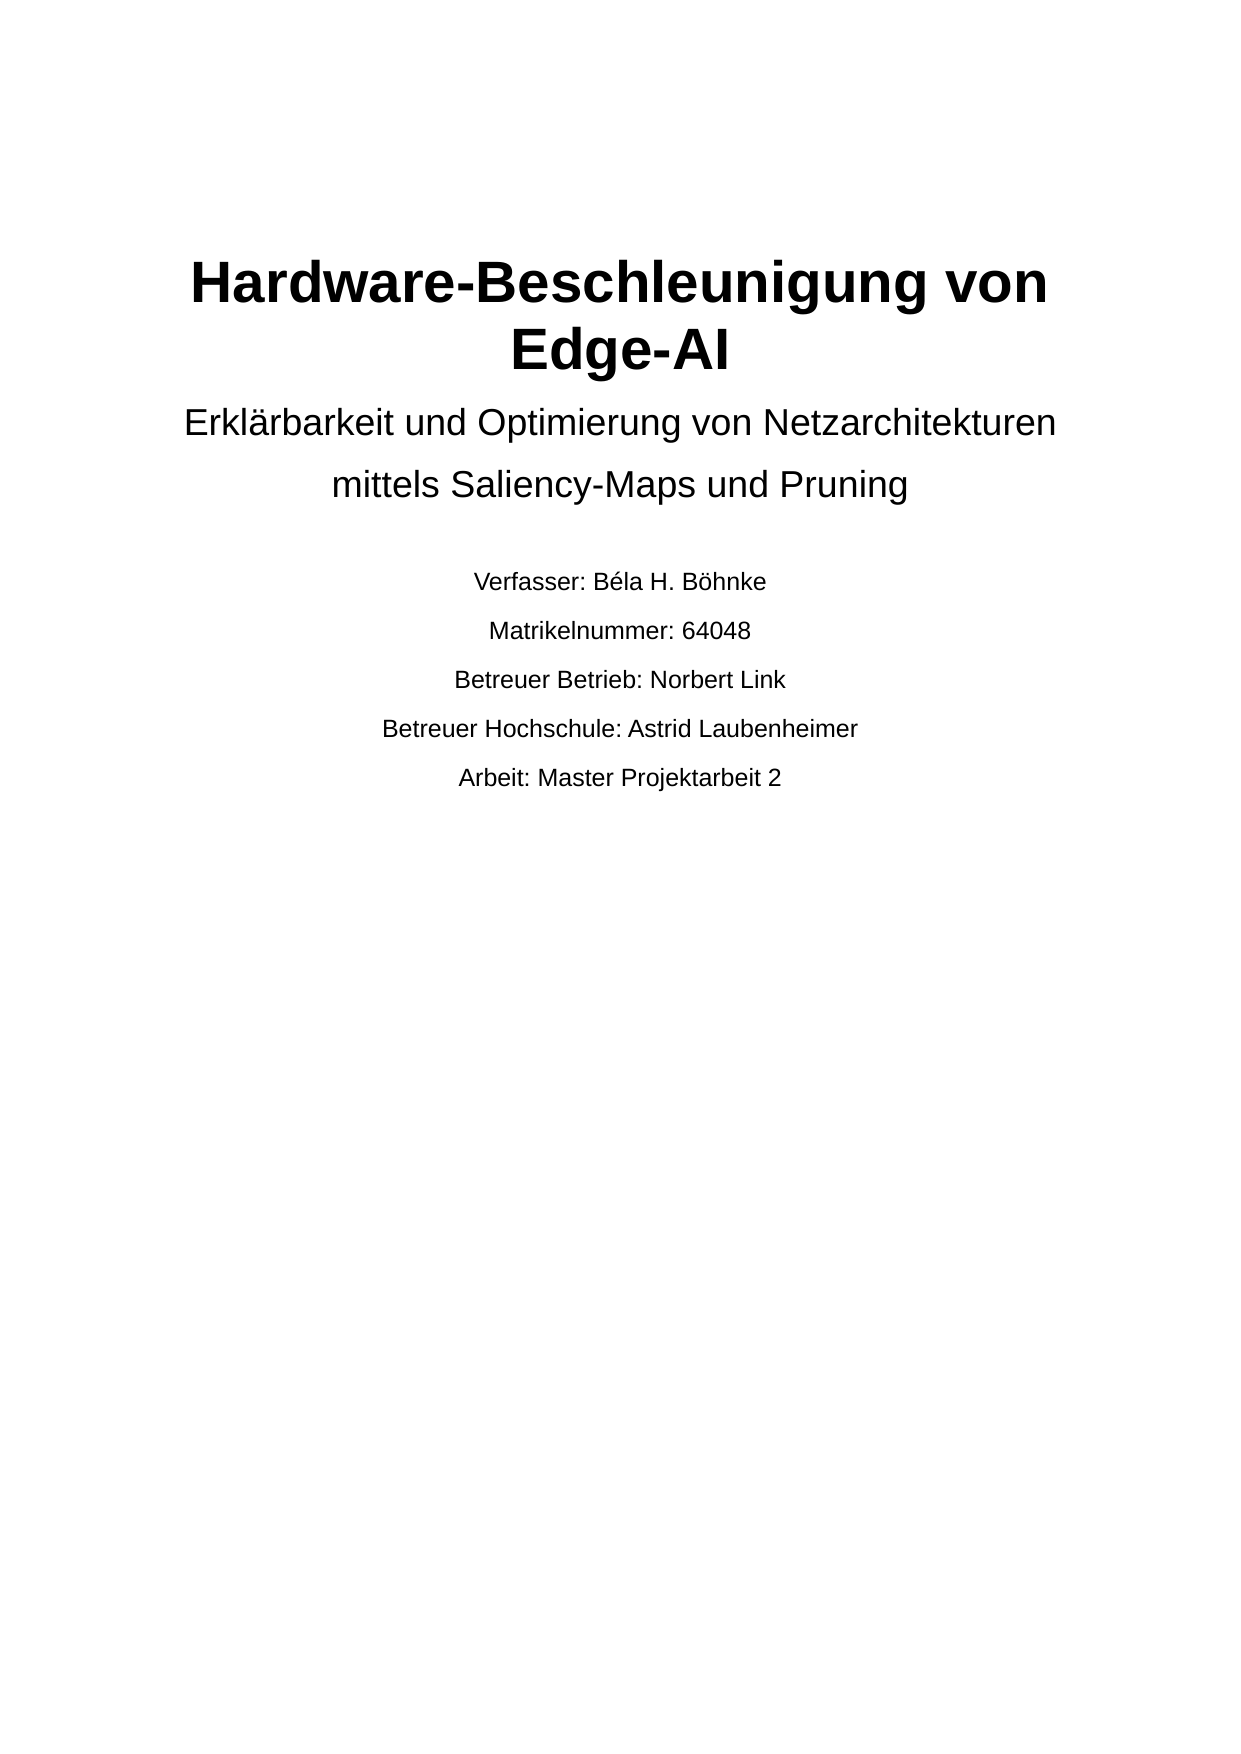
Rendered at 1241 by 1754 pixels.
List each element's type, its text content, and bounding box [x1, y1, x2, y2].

text Arbeit: Master Projektarbeit 2 [118, 763, 1122, 792]
text Betreuer Hochschule: Astrid Laubenheimer [118, 714, 1122, 743]
text Betreuer Betrieb: Norbert Link [118, 665, 1122, 694]
title Hardware-Beschleunigung von Edge-AI [118, 248, 1122, 382]
subtitle mittels Saliency-Maps und Pruning [118, 462, 1122, 506]
subtitle Erklärbarkeit und Optimierung von Netzarchitekturen [118, 401, 1122, 444]
text Matrikelnummer: 64048 [118, 616, 1122, 645]
text Verfasser: Béla H. Böhnke [118, 567, 1122, 596]
